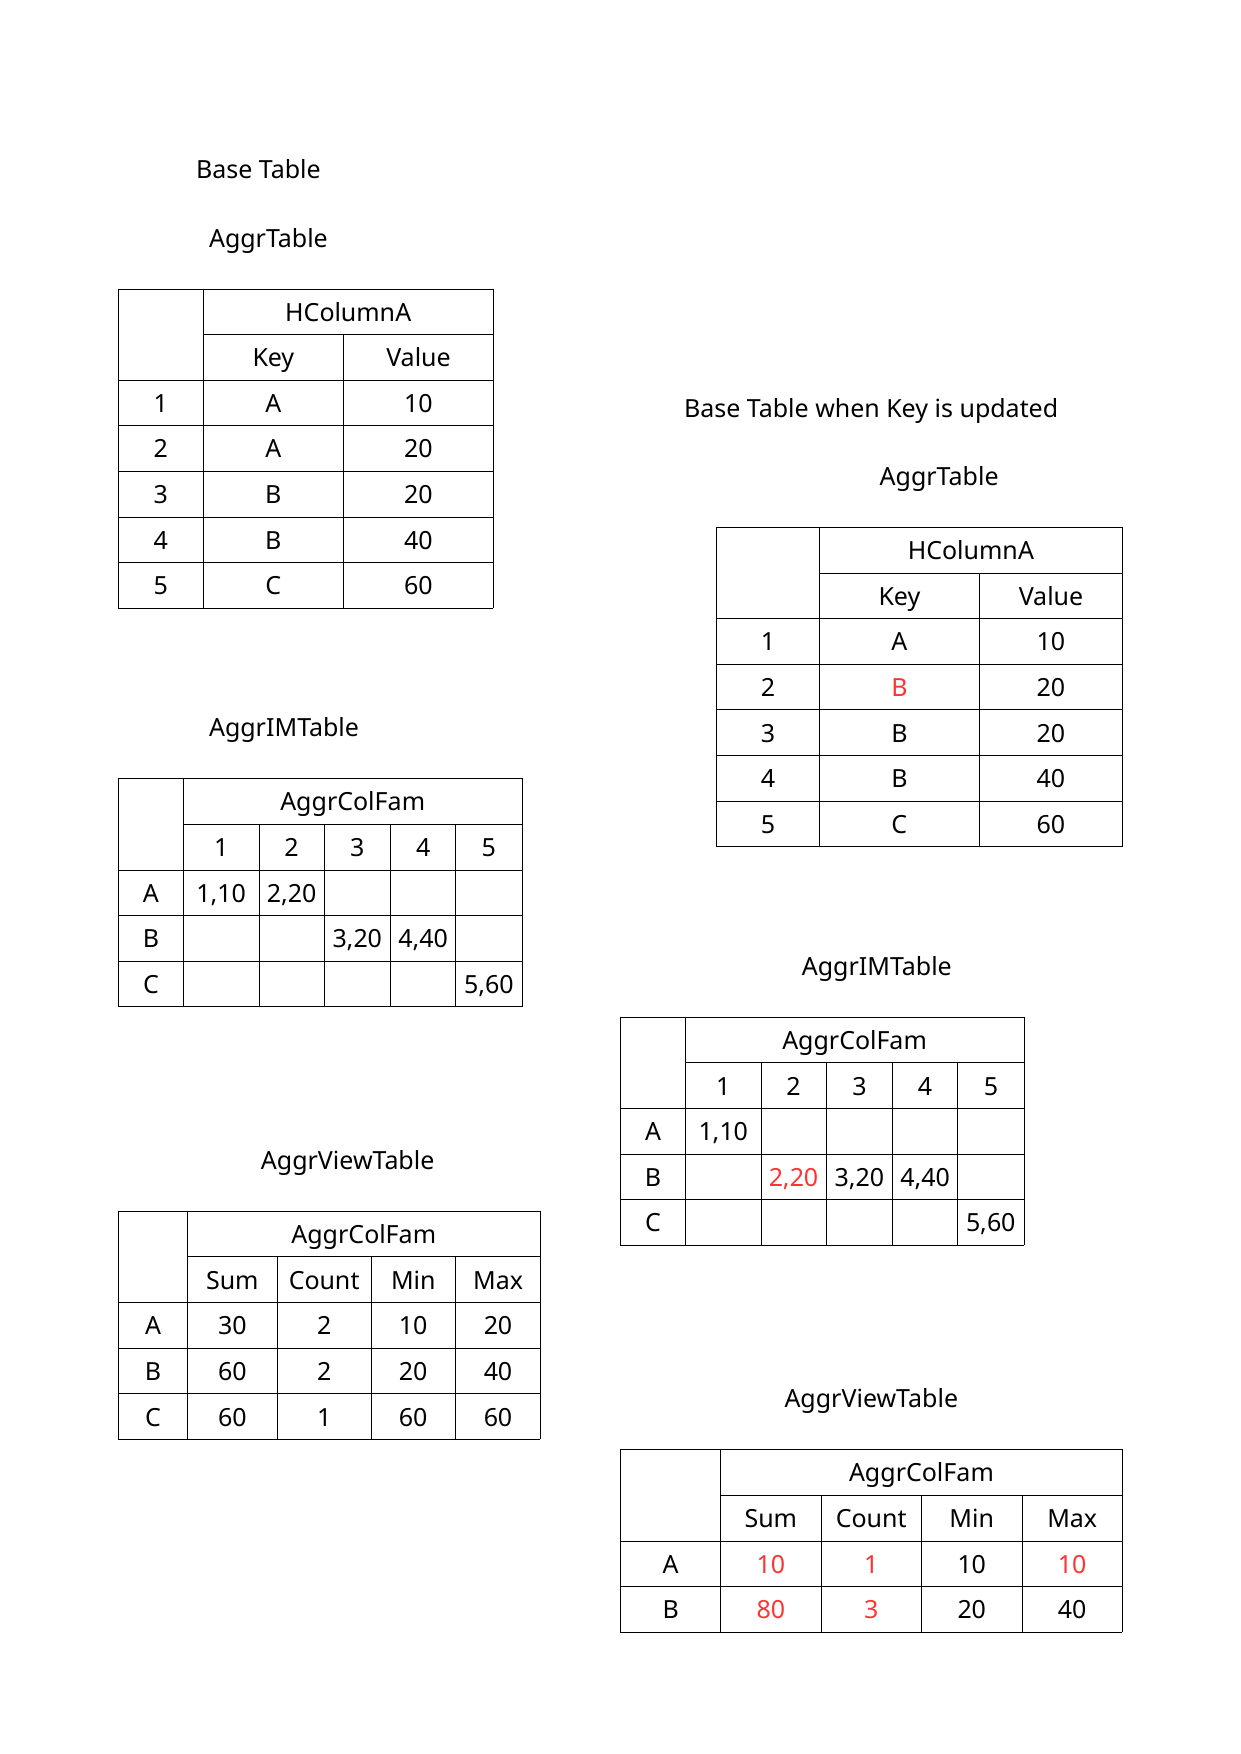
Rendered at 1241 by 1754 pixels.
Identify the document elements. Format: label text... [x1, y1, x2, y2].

table_header [621, 1018, 685, 1108]
table_cell 40 [456, 1349, 540, 1393]
table_cell [184, 962, 259, 1006]
table_cell 2,20 [762, 1155, 826, 1199]
table_header [717, 528, 819, 618]
table_cell 10 [344, 381, 493, 425]
table_cell 3 [827, 1063, 892, 1108]
table_cell Value [344, 335, 493, 380]
table_cell B [204, 472, 343, 517]
table_cell Max [1023, 1496, 1122, 1541]
table_cell 2,20 [260, 871, 324, 915]
table_cell 20 [922, 1587, 1022, 1632]
table_cell C [204, 563, 343, 608]
table_cell 3,20 [827, 1155, 892, 1199]
text AggrViewTable [620, 1381, 1122, 1415]
table_cell C [119, 1394, 187, 1439]
table_cell B [204, 518, 343, 562]
table_header [119, 1212, 187, 1302]
table_cell [325, 962, 390, 1006]
table_cell [762, 1200, 826, 1245]
table_cell 5,60 [958, 1200, 1024, 1245]
table_cell Sum [721, 1496, 821, 1541]
table_cell 10 [922, 1542, 1022, 1586]
table_header [621, 1450, 720, 1541]
table_header AggrColFam [184, 779, 522, 824]
table_cell 1 [278, 1394, 371, 1439]
table_cell 2 [119, 426, 203, 471]
table_cell 3 [822, 1587, 921, 1632]
table_cell [686, 1155, 761, 1199]
table_cell A [119, 871, 183, 915]
table_header [119, 290, 203, 380]
table_cell [958, 1155, 1024, 1199]
table_cell 1,10 [184, 871, 259, 915]
table_cell [893, 1200, 957, 1245]
table_cell 60 [188, 1394, 277, 1439]
table_cell [893, 1109, 957, 1153]
table_cell 5 [456, 825, 522, 869]
table_cell 20 [344, 426, 493, 471]
table_cell 20 [456, 1303, 540, 1348]
table_cell 5 [958, 1063, 1024, 1108]
table_cell 20 [344, 472, 493, 517]
table_cell Max [456, 1257, 540, 1302]
text AggrTable [118, 220, 620, 254]
table_cell 3 [119, 472, 203, 517]
table_cell B [820, 710, 979, 755]
table_cell 3 [717, 710, 819, 755]
table_cell 80 [721, 1587, 821, 1632]
table_cell Min [372, 1257, 455, 1302]
table_cell 1 [686, 1063, 761, 1108]
table_header HColumnA [204, 290, 493, 334]
table_cell 20 [980, 710, 1122, 755]
table_cell 20 [372, 1349, 455, 1393]
table_cell Count [278, 1257, 371, 1302]
table_cell 2 [762, 1063, 826, 1108]
table_cell A [204, 426, 343, 471]
table_cell 4,40 [391, 916, 455, 961]
table_cell 1 [119, 381, 203, 425]
table_cell 10 [1023, 1542, 1122, 1586]
table_cell B [820, 756, 979, 801]
table_cell Key [820, 574, 979, 618]
table_cell [827, 1109, 892, 1153]
table_cell [762, 1109, 826, 1153]
table_cell Key [204, 335, 343, 380]
table_cell 30 [188, 1303, 277, 1348]
table_cell 1,10 [686, 1109, 761, 1153]
table_cell A [621, 1109, 685, 1153]
table_cell B [119, 916, 183, 961]
table_cell C [820, 802, 979, 846]
table_cell 5 [717, 802, 819, 846]
text Base Table [118, 152, 620, 186]
table_cell B [621, 1155, 685, 1199]
table_cell 4,40 [893, 1155, 957, 1199]
table_cell [325, 871, 390, 915]
table_cell 4 [119, 518, 203, 562]
table_cell 1 [717, 619, 819, 664]
table_cell Value [980, 574, 1122, 618]
table_cell A [820, 619, 979, 664]
text Base Table when Key is updated [620, 391, 1122, 425]
table_cell [260, 916, 324, 961]
table_cell [391, 871, 455, 915]
table_cell 10 [721, 1542, 821, 1586]
table_cell 2 [260, 825, 324, 869]
table_cell 60 [456, 1394, 540, 1439]
table_cell 10 [372, 1303, 455, 1348]
table_cell 4 [893, 1063, 957, 1108]
table_cell A [204, 381, 343, 425]
table_cell [686, 1200, 761, 1245]
table_cell 2 [717, 665, 819, 709]
text AggrIMTable [118, 710, 620, 744]
table_header AggrColFam [188, 1212, 540, 1256]
table_cell B [621, 1587, 720, 1632]
table_cell 1 [184, 825, 259, 869]
table_cell 40 [1023, 1587, 1122, 1632]
table_cell [184, 916, 259, 961]
table_cell 4 [717, 756, 819, 801]
table_cell 60 [980, 802, 1122, 846]
table_cell A [119, 1303, 187, 1348]
table_cell Min [922, 1496, 1022, 1541]
table_cell 5 [119, 563, 203, 608]
table_cell 5,60 [456, 962, 522, 1006]
table_cell C [119, 962, 183, 1006]
table_cell [827, 1200, 892, 1245]
table_header AggrColFam [721, 1450, 1122, 1495]
table_cell [456, 871, 522, 915]
table_cell [391, 962, 455, 1006]
table_cell B [119, 1349, 187, 1393]
table_cell A [621, 1542, 720, 1586]
table_cell 20 [980, 665, 1122, 709]
table_cell 3 [325, 825, 390, 869]
text AggrViewTable [118, 1143, 620, 1177]
table_cell 2 [278, 1349, 371, 1393]
table_cell Sum [188, 1257, 277, 1302]
text AggrIMTable [620, 948, 1122, 983]
table_cell 3,20 [325, 916, 390, 961]
table_header AggrColFam [686, 1018, 1024, 1062]
table_cell 40 [344, 518, 493, 562]
table_cell 60 [344, 563, 493, 608]
table_cell 1 [822, 1542, 921, 1586]
table_cell 60 [372, 1394, 455, 1439]
text AggrTable [620, 459, 1122, 493]
table_cell B [820, 665, 979, 709]
table_cell 40 [980, 756, 1122, 801]
table_header HColumnA [820, 528, 1122, 572]
table_cell [260, 962, 324, 1006]
table_cell C [621, 1200, 685, 1245]
table_cell [456, 916, 522, 961]
table_cell 2 [278, 1303, 371, 1348]
table_cell 4 [391, 825, 455, 869]
table_header [119, 779, 183, 869]
table_cell Count [822, 1496, 921, 1541]
table_cell 10 [980, 619, 1122, 664]
table_cell 60 [188, 1349, 277, 1393]
table_cell [958, 1109, 1024, 1153]
